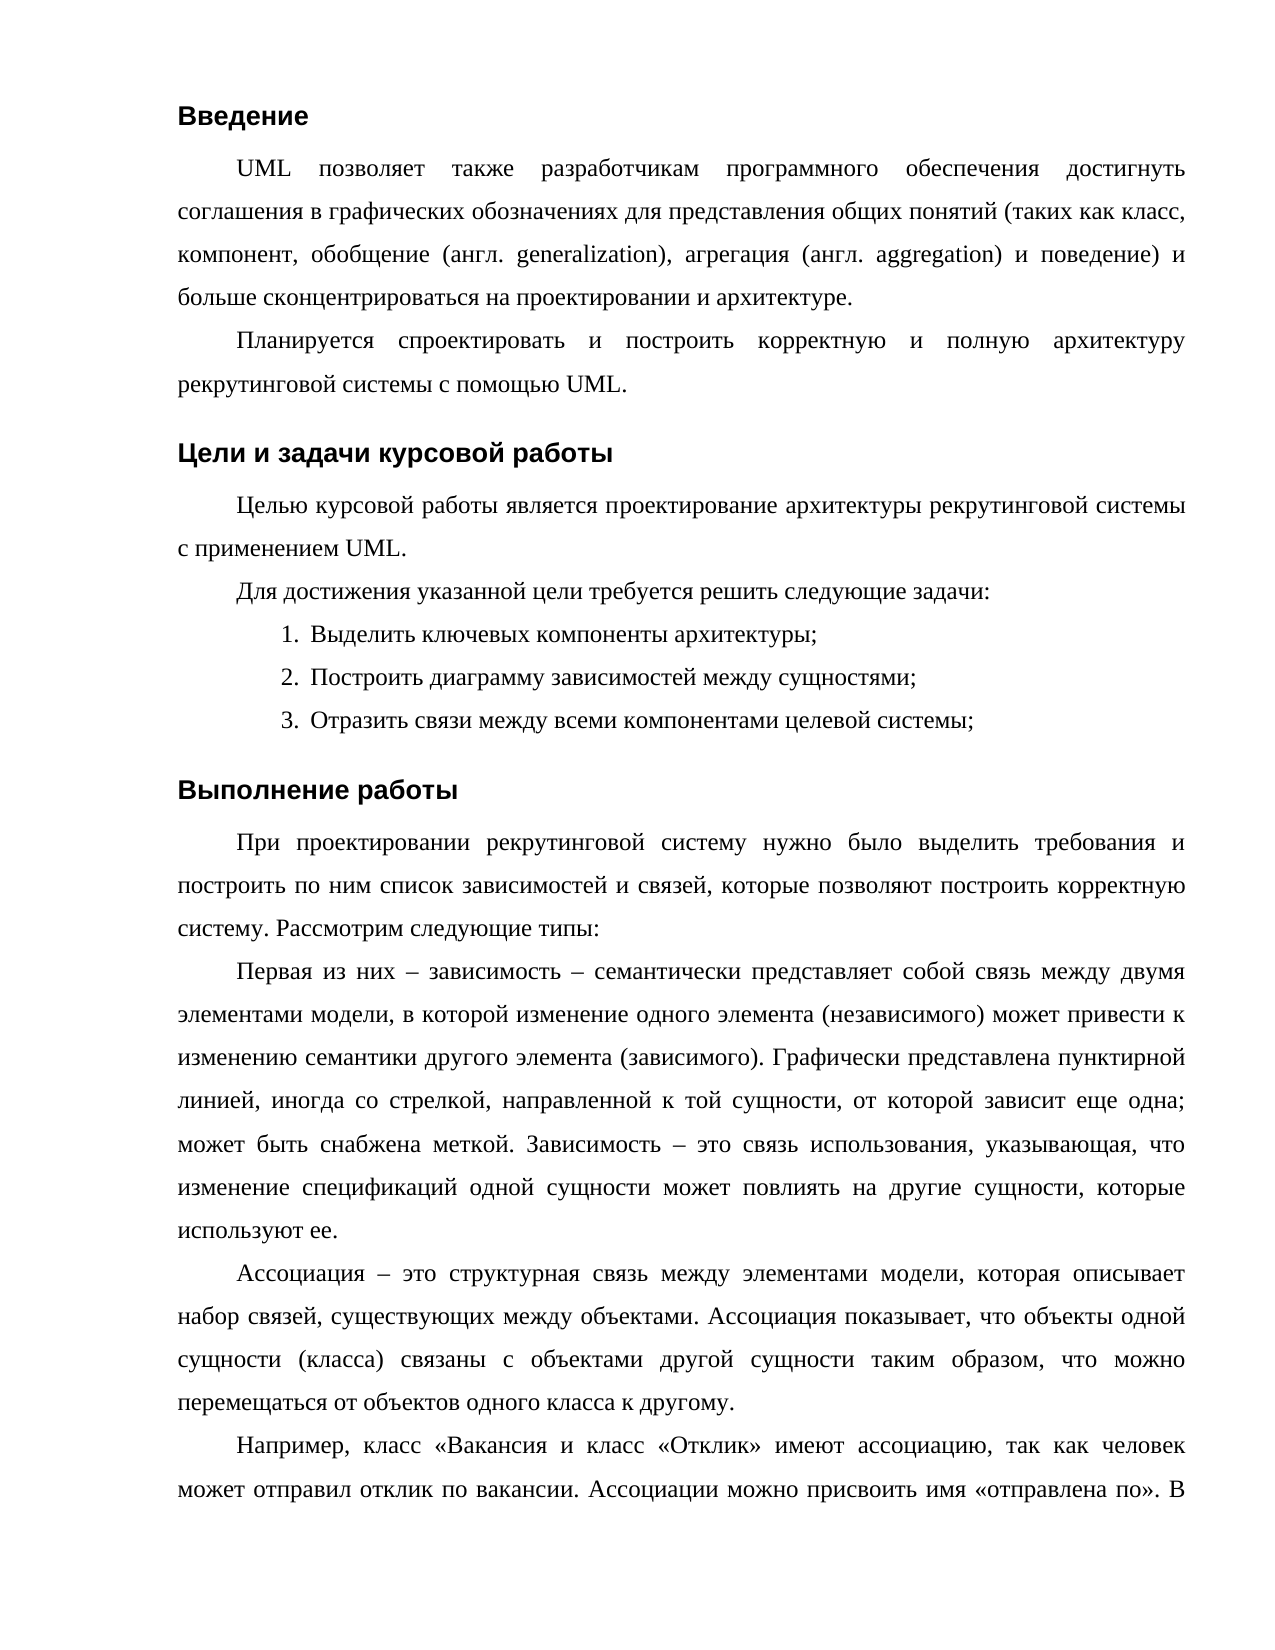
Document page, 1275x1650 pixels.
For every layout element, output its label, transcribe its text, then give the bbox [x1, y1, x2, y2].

text При проектировании рекрутинговой систему нужно было выделить требования и построить по ним список зависимостей и связей, которые позволяют построить корректную систему. Рассмотрим следующие типы: [177, 827, 1186, 942]
text Первая из них – зависимость – семантически представляет собой связь между двумя элементами модели, в которой изменение одного элемента (независимого) может привести к изменению семантики другого элемента (зависимого). Графически представлена пунктирной линией, иногда со стрелкой, направленной к той сущности, от которой зависит еще одна; может быть снабжена меткой. Зависимость – это связь использования, указывающая, что изменение спецификаций одной сущности может повлиять на другие сущности, которые используют ее. [177, 956, 1186, 1244]
list Выделить ключевых компоненты архитектуры; [281, 619, 1186, 648]
subtitle Введение [177, 100, 1186, 131]
subtitle Цели и задачи курсовой работы [177, 437, 1186, 468]
subtitle Выполнение работы [177, 774, 1186, 805]
text Планируется спроектировать и построить корректную и полную архитектуру рекрутинговой системы с помощью UML. [177, 326, 1186, 397]
list Отразить связи между всеми компонентами целевой системы; [281, 706, 1186, 734]
text Для достижения указанной цели требуется решить следующие задачи: [177, 576, 1186, 605]
list Построить диаграмму зависимостей между сущностями; [281, 662, 1186, 691]
text UML позволяет также разработчикам программного обеспечения достигнуть соглашения в графических обозначениях для представления общих понятий (таких как класс, компонент, обобщение (англ. generalization), агрегация (англ. aggregation) и поведение) и больше сконцентрироваться на проектировании и архитектуре. [177, 153, 1186, 311]
text Целью курсовой работы является проектирование архитектуры рекрутинговой системы c применением UML. [177, 490, 1186, 562]
text Ассоциация – это структурная связь между элементами модели, которая описывает набор связей, существующих между объектами. Ассоциация показывает, что объекты одной сущности (класса) связаны с объектами другой сущности таким образом, что можно перемещаться от объектов одного класса к другому. [177, 1258, 1186, 1416]
text Например, класс «Вакансия и класс «Отклик» имеют ассоциацию, так как человек может отправил отклик по вакансии. Ассоциации можно присвоить имя «отправлена по». В [177, 1431, 1186, 1502]
